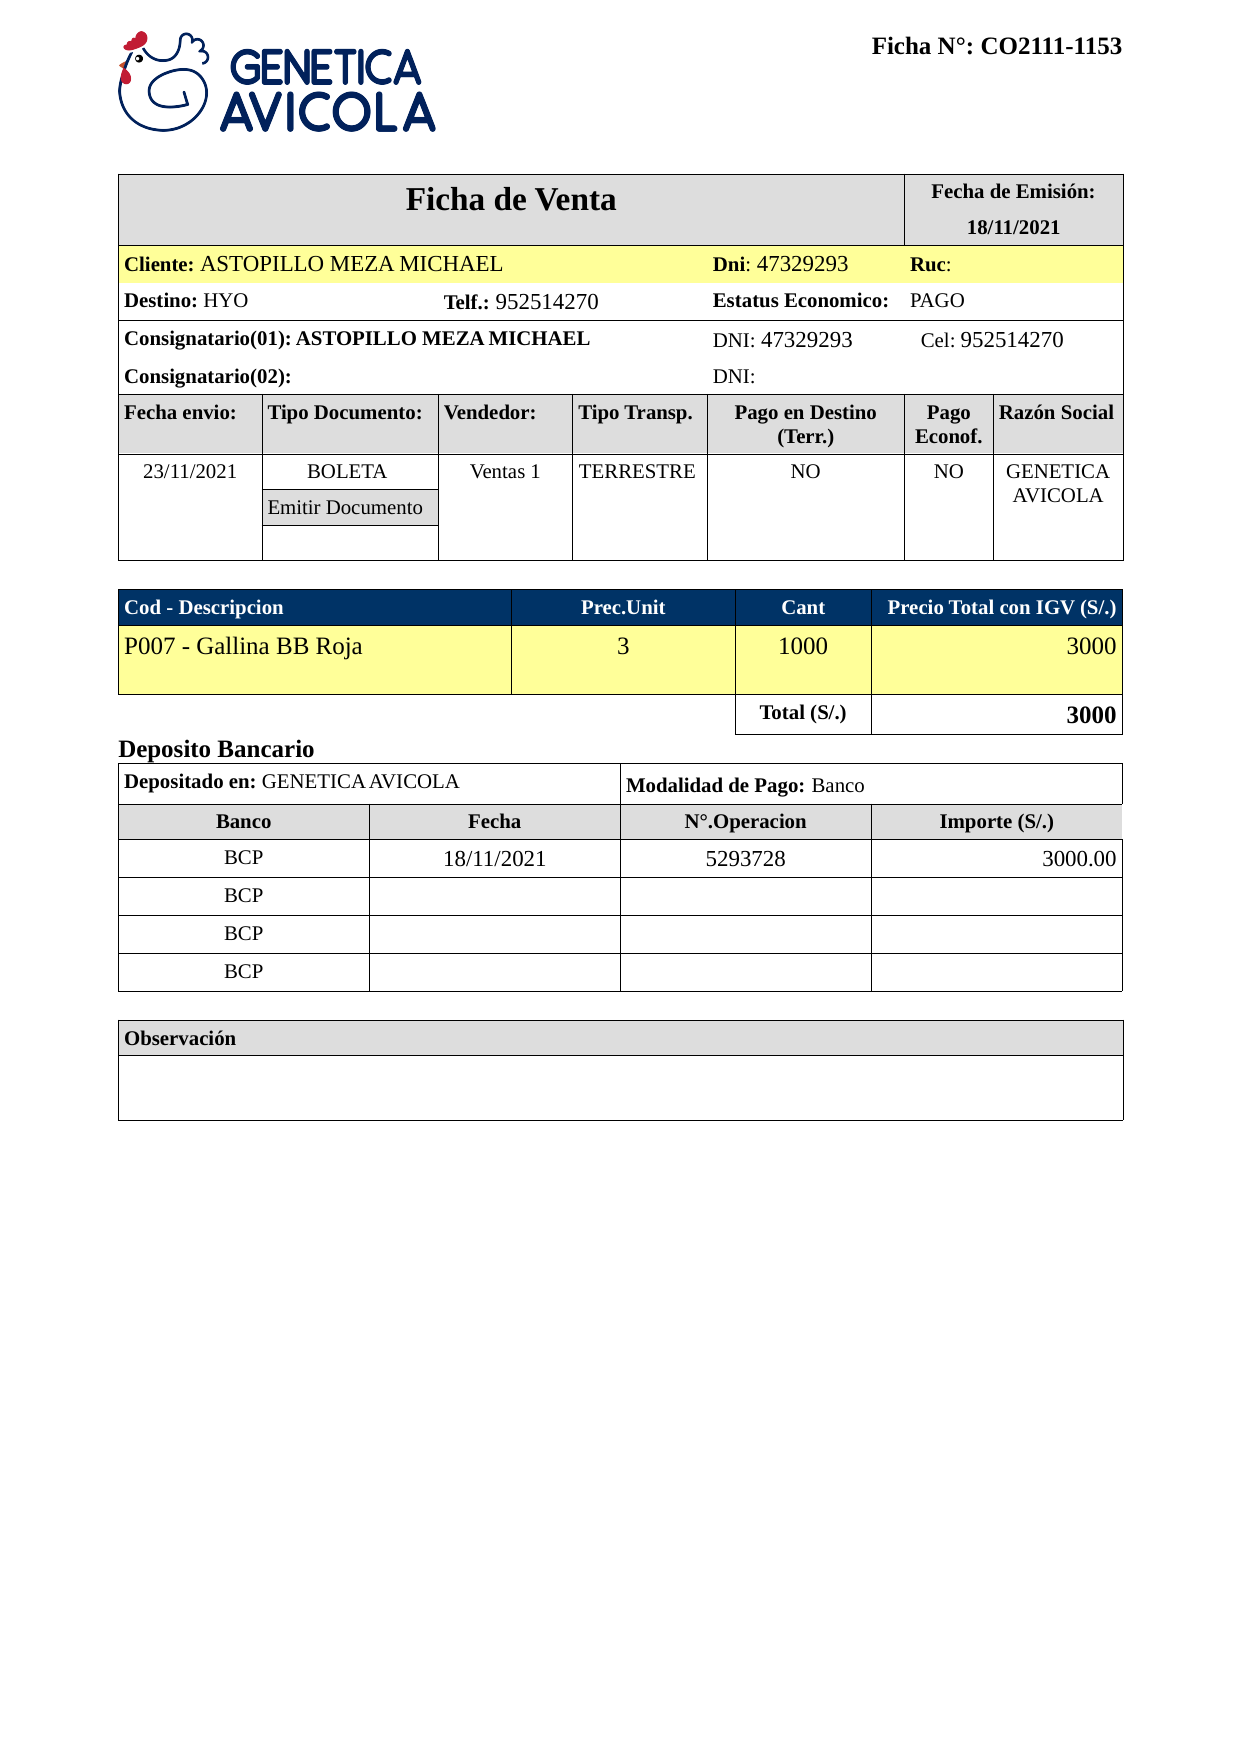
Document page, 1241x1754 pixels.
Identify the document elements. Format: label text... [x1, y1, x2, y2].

table_cell Ruc: [904, 246, 1123, 283]
table_cell Pago en Destino (Terr.) [708, 395, 904, 453]
table_cell [621, 916, 871, 953]
table_cell Pago Econof. [905, 395, 993, 453]
table_header Observación [119, 1021, 1123, 1055]
table_cell 3 [512, 626, 735, 694]
table_cell Emitir Documento [263, 490, 438, 525]
table_header Precio Total con IGV (S/.) [872, 590, 1122, 625]
table_cell Cel: 952514270 [915, 321, 1123, 358]
table_cell Vendedor: [439, 395, 572, 453]
table_cell 3000 [872, 626, 1122, 694]
table_cell Tipo Documento: [263, 395, 438, 453]
table_cell 1000 [736, 626, 871, 694]
table_cell Dni: 47329293 [707, 246, 904, 283]
table_cell TERRESTRE [573, 455, 707, 560]
table_cell [621, 878, 871, 915]
table_cell Banco [119, 805, 369, 839]
table_cell GENETICA AVICOLA [994, 455, 1123, 560]
table_cell Consignatario(02): [119, 358, 707, 394]
table_cell [621, 954, 871, 991]
table_header Cant [736, 590, 871, 625]
table_cell BOLETA [263, 455, 438, 489]
table_header Depositado en: GENETICA AVICOLA [119, 764, 620, 803]
table_cell PAGO [904, 283, 1123, 320]
table_cell P007 - Gallina BB Roja [119, 626, 511, 694]
table_cell Telf.: 952514270 [438, 283, 707, 320]
table_cell Tipo Transp. [573, 395, 707, 453]
table_cell NO [905, 455, 993, 560]
table_cell [872, 916, 1122, 953]
table_cell Cliente: ASTOPILLO MEZA MICHAEL [119, 246, 707, 283]
table_cell Consignatario(01): ASTOPILLO MEZA MICHAEL [119, 321, 707, 358]
table_cell DNI: 47329293 [707, 321, 915, 358]
table_cell Ventas 1 [439, 455, 572, 560]
table_header Modalidad de Pago: Banco [621, 764, 1122, 803]
text Deposito Bancario [118, 734, 1122, 763]
table_cell 5293728 [621, 840, 871, 877]
table_cell Importe (S/.) [872, 805, 1122, 839]
table_header Cod - Descripcion [119, 590, 511, 625]
table_cell Destino: HYO [119, 283, 438, 320]
table_cell DNI: [707, 358, 1123, 394]
table_cell [370, 916, 620, 953]
table_cell [872, 878, 1122, 915]
table_cell BCP [119, 954, 369, 991]
table_cell [370, 878, 620, 915]
table_cell 18/11/2021 [370, 840, 620, 877]
table_cell [872, 954, 1122, 991]
table_header Prec.Unit [512, 590, 735, 625]
table_header Fecha de Emisión: [905, 175, 1123, 209]
table_cell [263, 526, 438, 560]
table_cell [119, 1056, 1123, 1119]
table_cell N°.Operacion [621, 805, 871, 839]
table_cell Fecha envio: [119, 395, 262, 453]
table_cell NO [708, 455, 904, 560]
table_cell 23/11/2021 [119, 455, 262, 560]
table_cell BCP [119, 840, 369, 877]
table_cell Estatus Economico: [707, 283, 904, 320]
table_cell [118, 695, 511, 734]
table_cell Fecha [370, 805, 620, 839]
table_cell Razón Social [994, 395, 1123, 453]
table_cell BCP [119, 916, 369, 953]
table_cell Total (S/.) [736, 695, 871, 734]
table_cell 18/11/2021 [905, 209, 1123, 245]
table_header Ficha de Venta [119, 175, 904, 245]
picture [118, 31, 436, 132]
table_cell BCP [119, 878, 369, 915]
table_cell 3000 [872, 695, 1122, 734]
table_cell 3000.00 [872, 840, 1122, 877]
table_cell [370, 954, 620, 991]
table_cell [511, 695, 735, 734]
